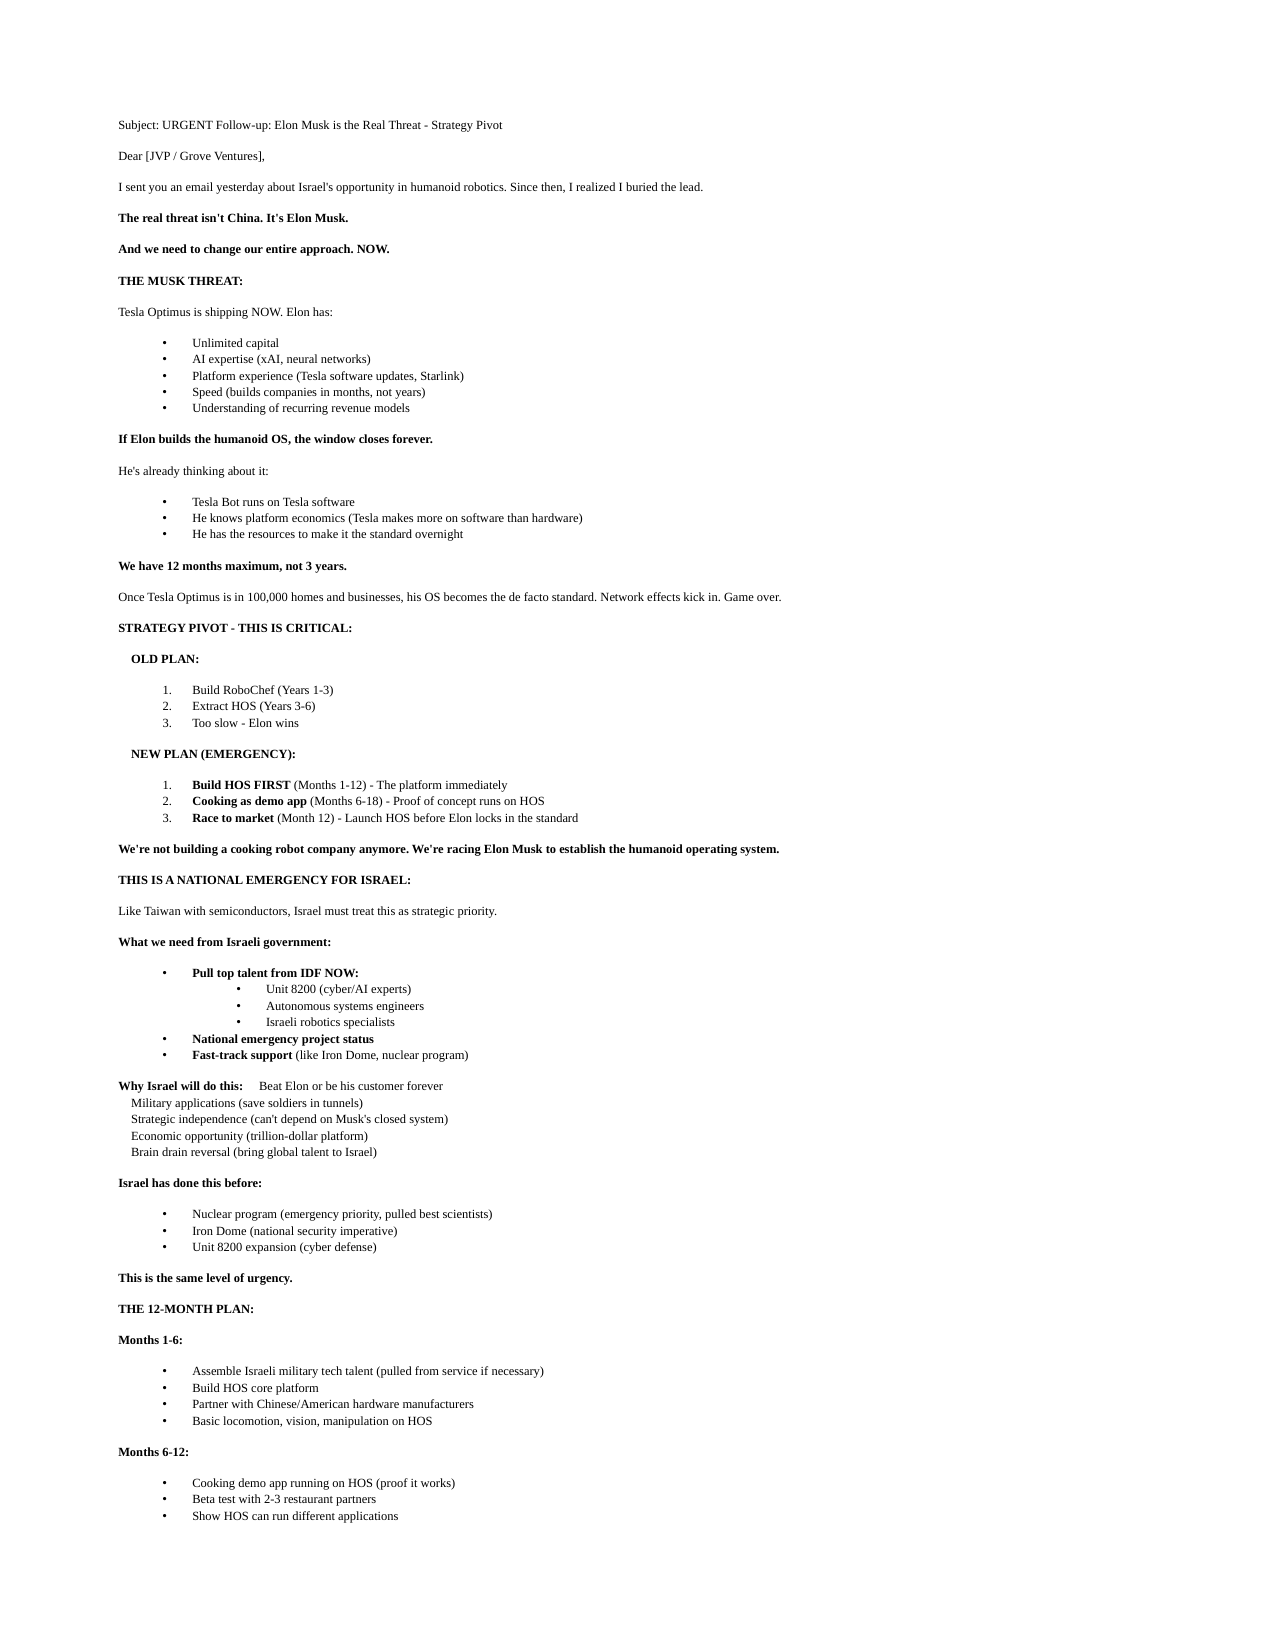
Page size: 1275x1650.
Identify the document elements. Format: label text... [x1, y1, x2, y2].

list Cooking demo app running on HOS (proof it works) [162, 1475, 1157, 1490]
list He knows platform economics (Tesla makes more on software than hardware) [162, 511, 1157, 525]
text We have 12 months maximum, not 3 years. [118, 558, 1157, 573]
list Assemble Israeli military tech talent (pulled from service if necessary) [162, 1364, 1157, 1378]
text Once Tesla Optimus is in 100,000 homes and businesses, his OS becomes the de facto standard. Network effects kick in. Game over. [118, 589, 1157, 604]
list Too slow - Elon wins [162, 715, 1157, 730]
list Build HOS core platform [162, 1380, 1157, 1395]
list He has the resources to make it the standard overnight [162, 527, 1157, 542]
text ✅ NEW PLAN (EMERGENCY): [118, 746, 1157, 761]
text STRATEGY PIVOT - THIS IS CRITICAL: [118, 620, 1157, 635]
text Months 1-6: [118, 1333, 1157, 1347]
text What we need from Israeli government: [118, 934, 1157, 949]
list Platform experience (Tesla software updates, Starlink) [162, 368, 1157, 383]
text And we need to change our entire approach. NOW. [118, 242, 1157, 257]
list Build RoboChef (Years 1-3) [162, 682, 1157, 697]
list Tesla Bot runs on Tesla software [162, 494, 1157, 509]
text THIS IS A NATIONAL EMERGENCY FOR ISRAEL: [118, 872, 1157, 887]
text ❌ OLD PLAN: [118, 651, 1157, 666]
list Speed (builds companies in months, not years) [162, 385, 1157, 399]
list Pull top talent from IDF NOW: [162, 966, 1157, 980]
list Race to market (Month 12) - Launch HOS before Elon locks in the standard [162, 810, 1157, 825]
list Nuclear program (emergency priority, pulled best scientists) [162, 1207, 1157, 1221]
text This is the same level of urgency. [118, 1271, 1157, 1285]
text The real threat isn't China. It's Elon Musk. [118, 211, 1157, 226]
list Unlimited capital [162, 335, 1157, 350]
text THE 12-MONTH PLAN: [118, 1302, 1157, 1316]
list Cooking as demo app (Months 6-18) - Proof of concept runs on HOS [162, 794, 1157, 808]
list AI expertise (xAI, neural networks) [162, 352, 1157, 366]
list Show HOS can run different applications [162, 1508, 1157, 1523]
list Beta test with 2-3 restaurant partners [162, 1492, 1157, 1506]
list Partner with Chinese/American hardware manufacturers [162, 1397, 1157, 1411]
text He's already thinking about it: [118, 463, 1157, 478]
list Autonomous systems engineers [236, 998, 1157, 1013]
text Tesla Optimus is shipping NOW. Elon has: [118, 304, 1157, 319]
text We're not building a cooking robot company anymore. We're racing Elon Musk to establish the humanoid operating system. [118, 841, 1157, 856]
text Like Taiwan with semiconductors, Israel must treat this as strategic priority. [118, 903, 1157, 918]
list Fast-track support (like Iron Dome, nuclear program) [162, 1048, 1157, 1062]
text Israel has done this before: [118, 1176, 1157, 1190]
list Basic locomotion, vision, manipulation on HOS [162, 1413, 1157, 1428]
list Unit 8200 expansion (cyber defense) [162, 1240, 1157, 1254]
text THE MUSK THREAT: [118, 273, 1157, 288]
list Iron Dome (national security imperative) [162, 1223, 1157, 1238]
list Israeli robotics specialists [236, 1015, 1157, 1029]
text Why Israel will do this: ✅ Beat Elon or be his customer forever ✅ Military applications (save soldiers in tunnels) ✅ Strategic independence (can't depend on Musk's closed system) ✅ Economic opportunity (trillion-dollar platform) ✅ Brain drain reversal (bring global talent to Israel) [118, 1079, 1157, 1159]
text Dear [JVP / Grove Ventures], [118, 149, 1157, 163]
text Months 6-12: [118, 1444, 1157, 1459]
text I sent you an email yesterday about Israel's opportunity in humanoid robotics. Since then, I realized I buried the lead. [118, 180, 1157, 194]
list National emergency project status [162, 1031, 1157, 1046]
text Subject: URGENT Follow-up: Elon Musk is the Real Threat - Strategy Pivot [118, 118, 1157, 132]
text If Elon builds the humanoid OS, the window closes forever. [118, 432, 1157, 447]
list Extract HOS (Years 3-6) [162, 699, 1157, 713]
list Build HOS FIRST (Months 1-12) - The platform immediately [162, 777, 1157, 792]
list Understanding of recurring revenue models [162, 401, 1157, 416]
list Unit 8200 (cyber/AI experts) [236, 982, 1157, 996]
